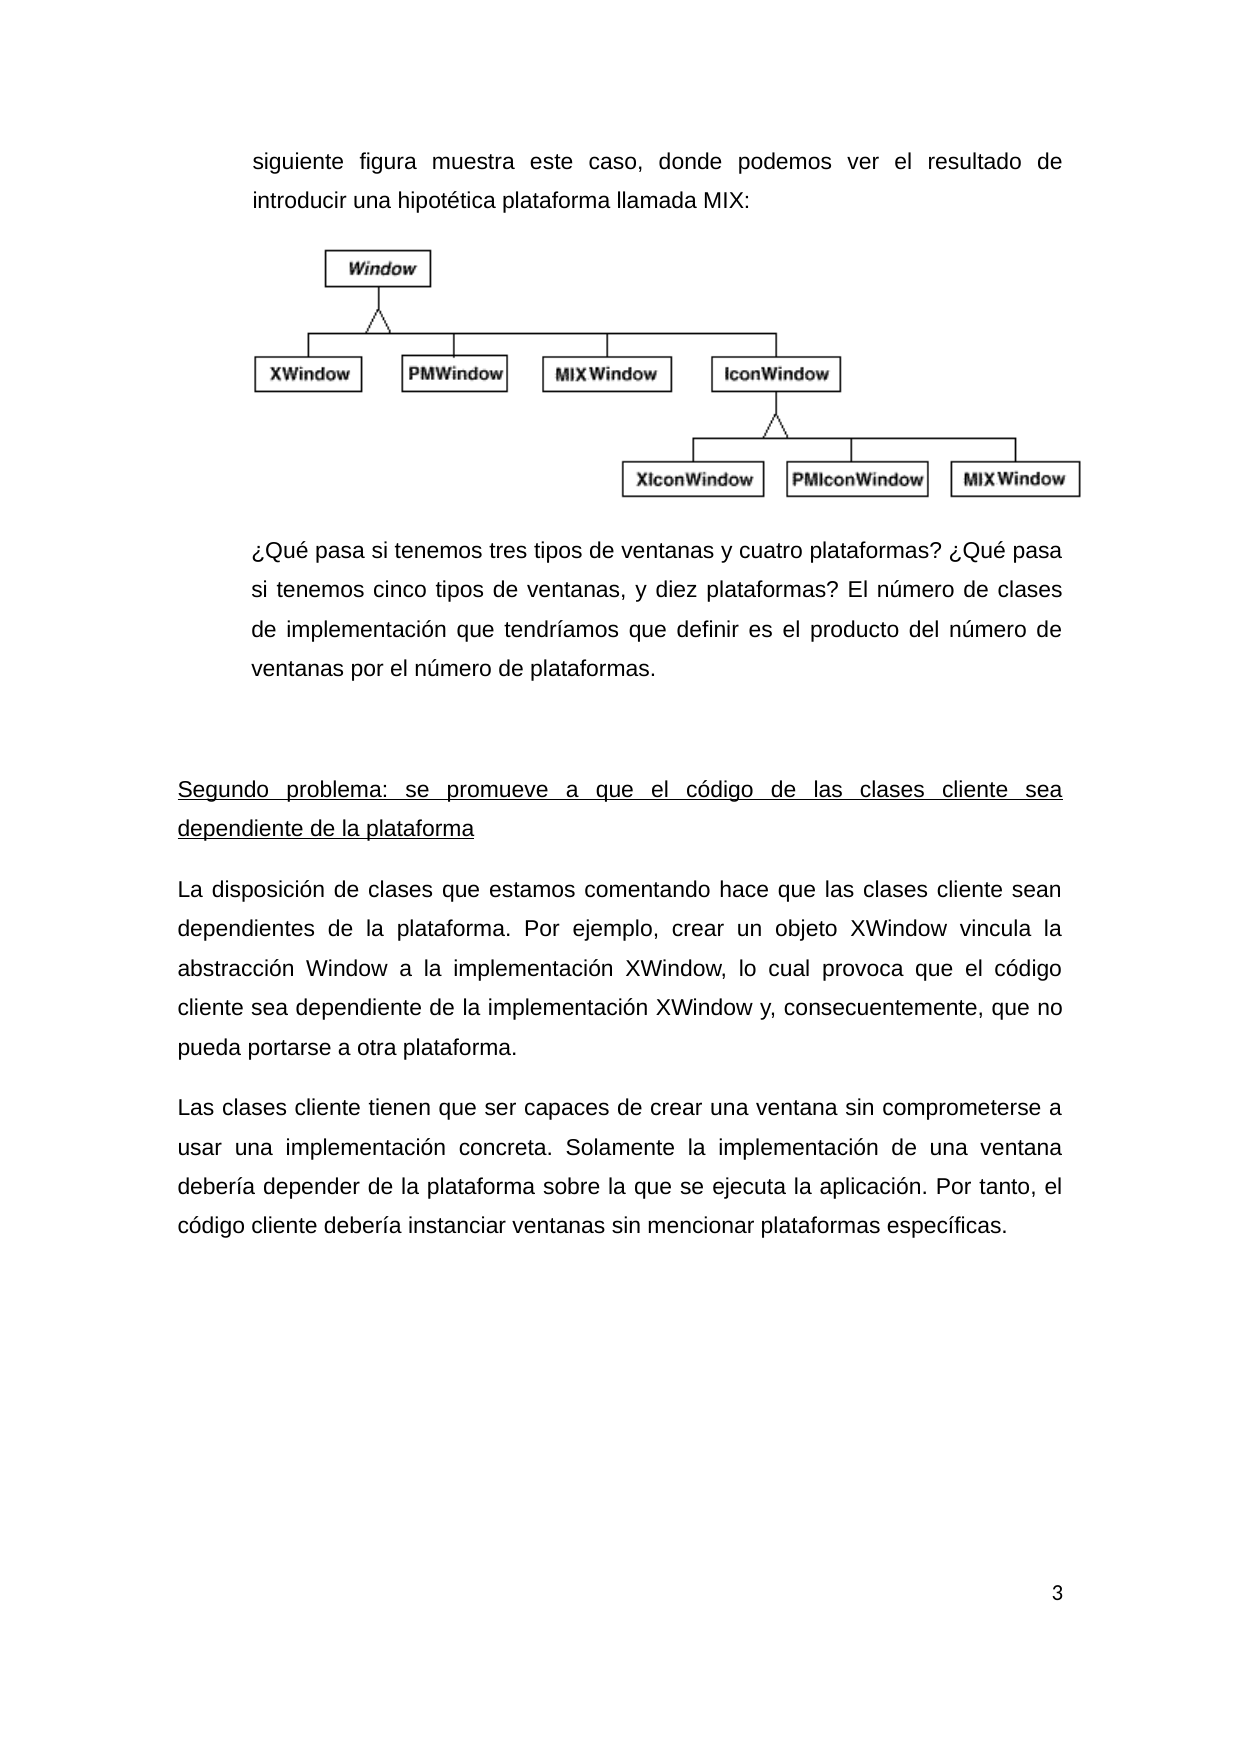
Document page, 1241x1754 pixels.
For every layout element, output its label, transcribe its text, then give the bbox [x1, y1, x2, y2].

text ¿Qué pasa si tenemos tres tipos de ventanas y cuatro plataformas? ¿Qué pasa si tenemos cinco tipos de ventanas, y diez plataformas? El número de clases de implementación que tendríamos que definir es el producto del número de ventanas por el número de plataformas. [251, 537, 1063, 682]
picture [251, 247, 1087, 502]
text Segundo problema: se promueve a que el código de las clases cliente sea [177, 776, 1063, 799]
text Las clases cliente tienen que ser capaces de crear una ventana sin comprometerse a usar una implementación concreta. Solamente la implementación de una ventana debería depender de la plataforma sobre la que se ejecuta la aplicación. Por tanto, el código cliente debería instanciar ventanas sin mencionar plataformas específicas. [177, 1094, 1063, 1239]
list siguiente figura muestra este caso, donde podemos ver el resultado de introducir una hipotética plataforma llamada MIX: [215, 148, 1063, 213]
text La disposición de clases que estamos comentando hace que las clases cliente sean dependientes de la plataforma. Por ejemplo, crear un objeto XWindow vincula la abstracción Window a la implementación XWindow, lo cual provoca que el código cliente sea dependiente de la implementación XWindow y, consecuentemente, que no pueda portarse a otra plataforma. [177, 876, 1063, 1060]
text dependiente de la plataforma [177, 800, 1063, 842]
